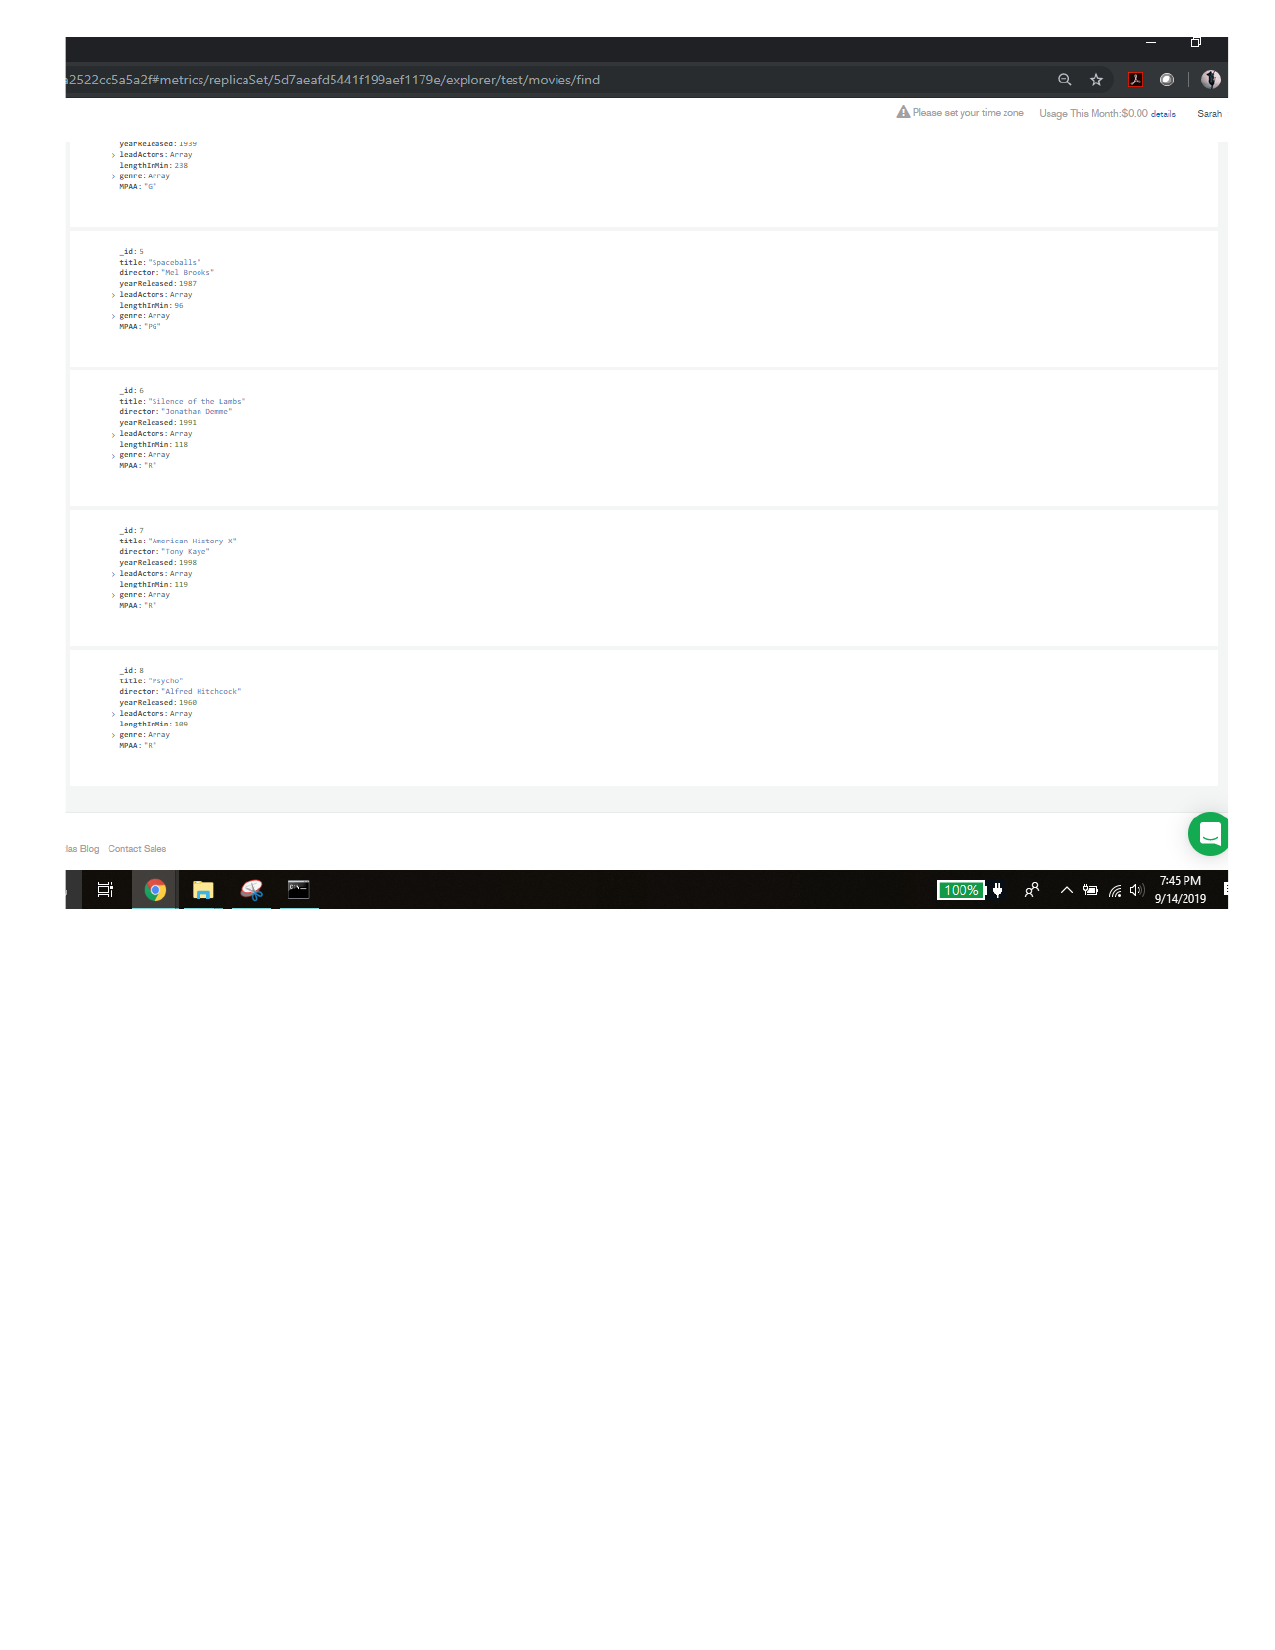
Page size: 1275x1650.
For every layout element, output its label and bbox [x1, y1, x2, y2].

picture [65, 37, 1229, 909]
